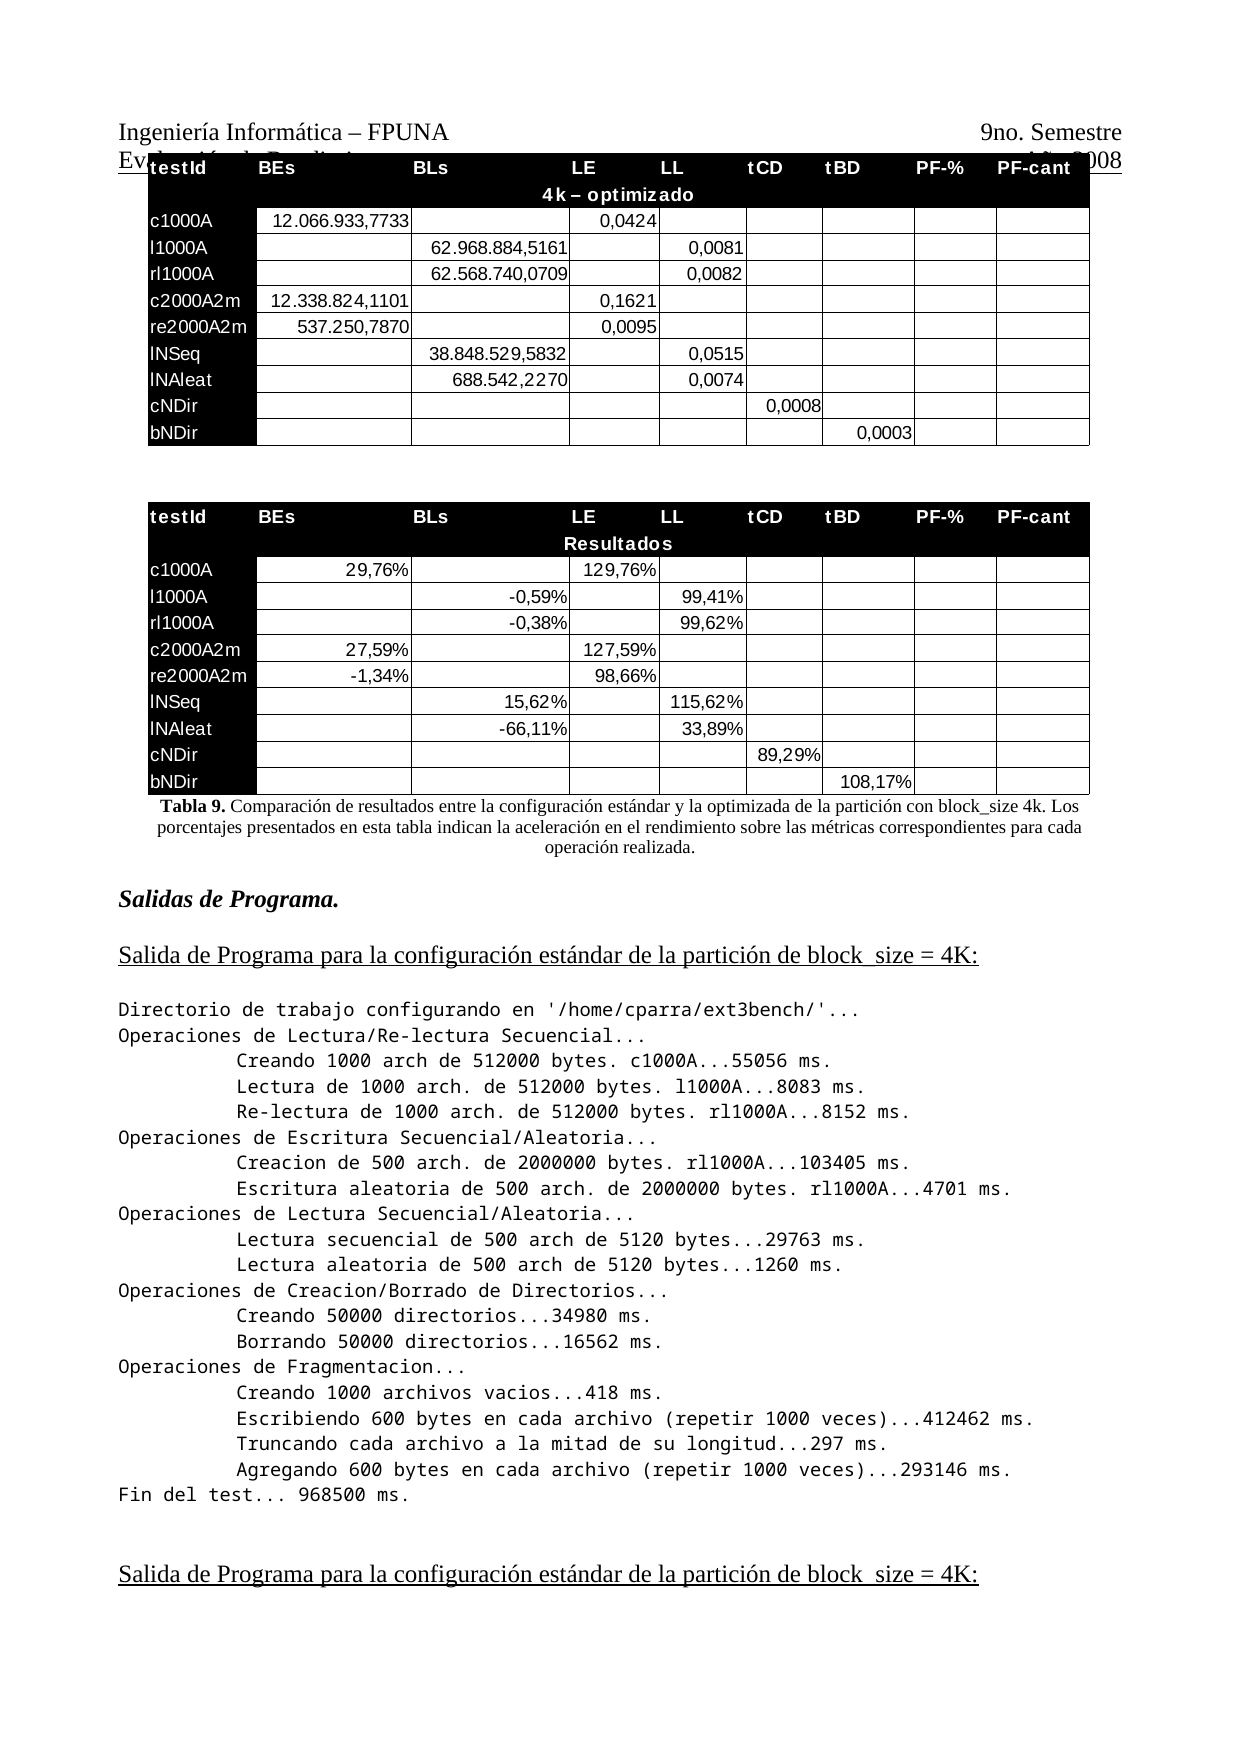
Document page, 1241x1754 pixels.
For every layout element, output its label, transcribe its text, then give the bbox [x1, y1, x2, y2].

text Operaciones de Lectura/Re-lectura Secuencial... [118, 1022, 1122, 1047]
text Truncando cada archivo a la mitad de su longitud...297 ms. [118, 1430, 1122, 1456]
text Operaciones de Fragmentacion... [118, 1354, 1122, 1379]
text Operaciones de Escritura Secuencial/Aleatoria... [118, 1124, 1122, 1149]
text Borrando 50000 directorios...16562 ms. [118, 1328, 1122, 1354]
text Tabla 9. Comparación de resultados entre la configuración estándar y la optimizada de la partición con block_size 4k. Los porcentajes presentados en esta tabla indican la aceleración en el rendimiento sobre las métricas correspondientes para cada operación realizada. [118, 502, 1122, 858]
text Creando 50000 directorios...34980 ms. [118, 1303, 1122, 1328]
text Escribiendo 600 bytes en cada archivo (repetir 1000 veces)...412462 ms. [118, 1405, 1122, 1430]
text Lectura secuencial de 500 arch de 5120 bytes...29763 ms. [118, 1226, 1122, 1252]
text Creando 1000 archivos vacios...418 ms. [118, 1379, 1122, 1405]
title Salidas de Programa. [118, 886, 1122, 913]
title Salida de Programa para la configuración estándar de la partición de block_size = 4K: [118, 941, 1122, 969]
text Directorio de trabajo configurando en '/home/cparra/ext3bench/'... [118, 996, 1122, 1022]
text Lectura aleatoria de 500 arch de 5120 bytes...1260 ms. [118, 1252, 1122, 1277]
text Creando 1000 arch de 512000 bytes. c1000A...55056 ms. [118, 1047, 1122, 1073]
text Operaciones de Creacion/Borrado de Directorios... [118, 1277, 1122, 1303]
title Salida de Programa para la configuración estándar de la partición de block_size = 4K: [118, 1560, 1122, 1588]
text Agregando 600 bytes en cada archivo (repetir 1000 veces)...293146 ms. [118, 1456, 1122, 1481]
text Re-lectura de 1000 arch. de 512000 bytes. rl1000A...8152 ms. [118, 1098, 1122, 1124]
text Escritura aleatoria de 500 arch. de 2000000 bytes. rl1000A...4701 ms. [118, 1175, 1122, 1201]
text Fin del test... 968500 ms. [118, 1481, 1122, 1507]
text Creacion de 500 arch. de 2000000 bytes. rl1000A...103405 ms. [118, 1149, 1122, 1175]
text Lectura de 1000 arch. de 512000 bytes. l1000A...8083 ms. [118, 1073, 1122, 1098]
text Operaciones de Lectura Secuencial/Aleatoria... [118, 1201, 1122, 1226]
